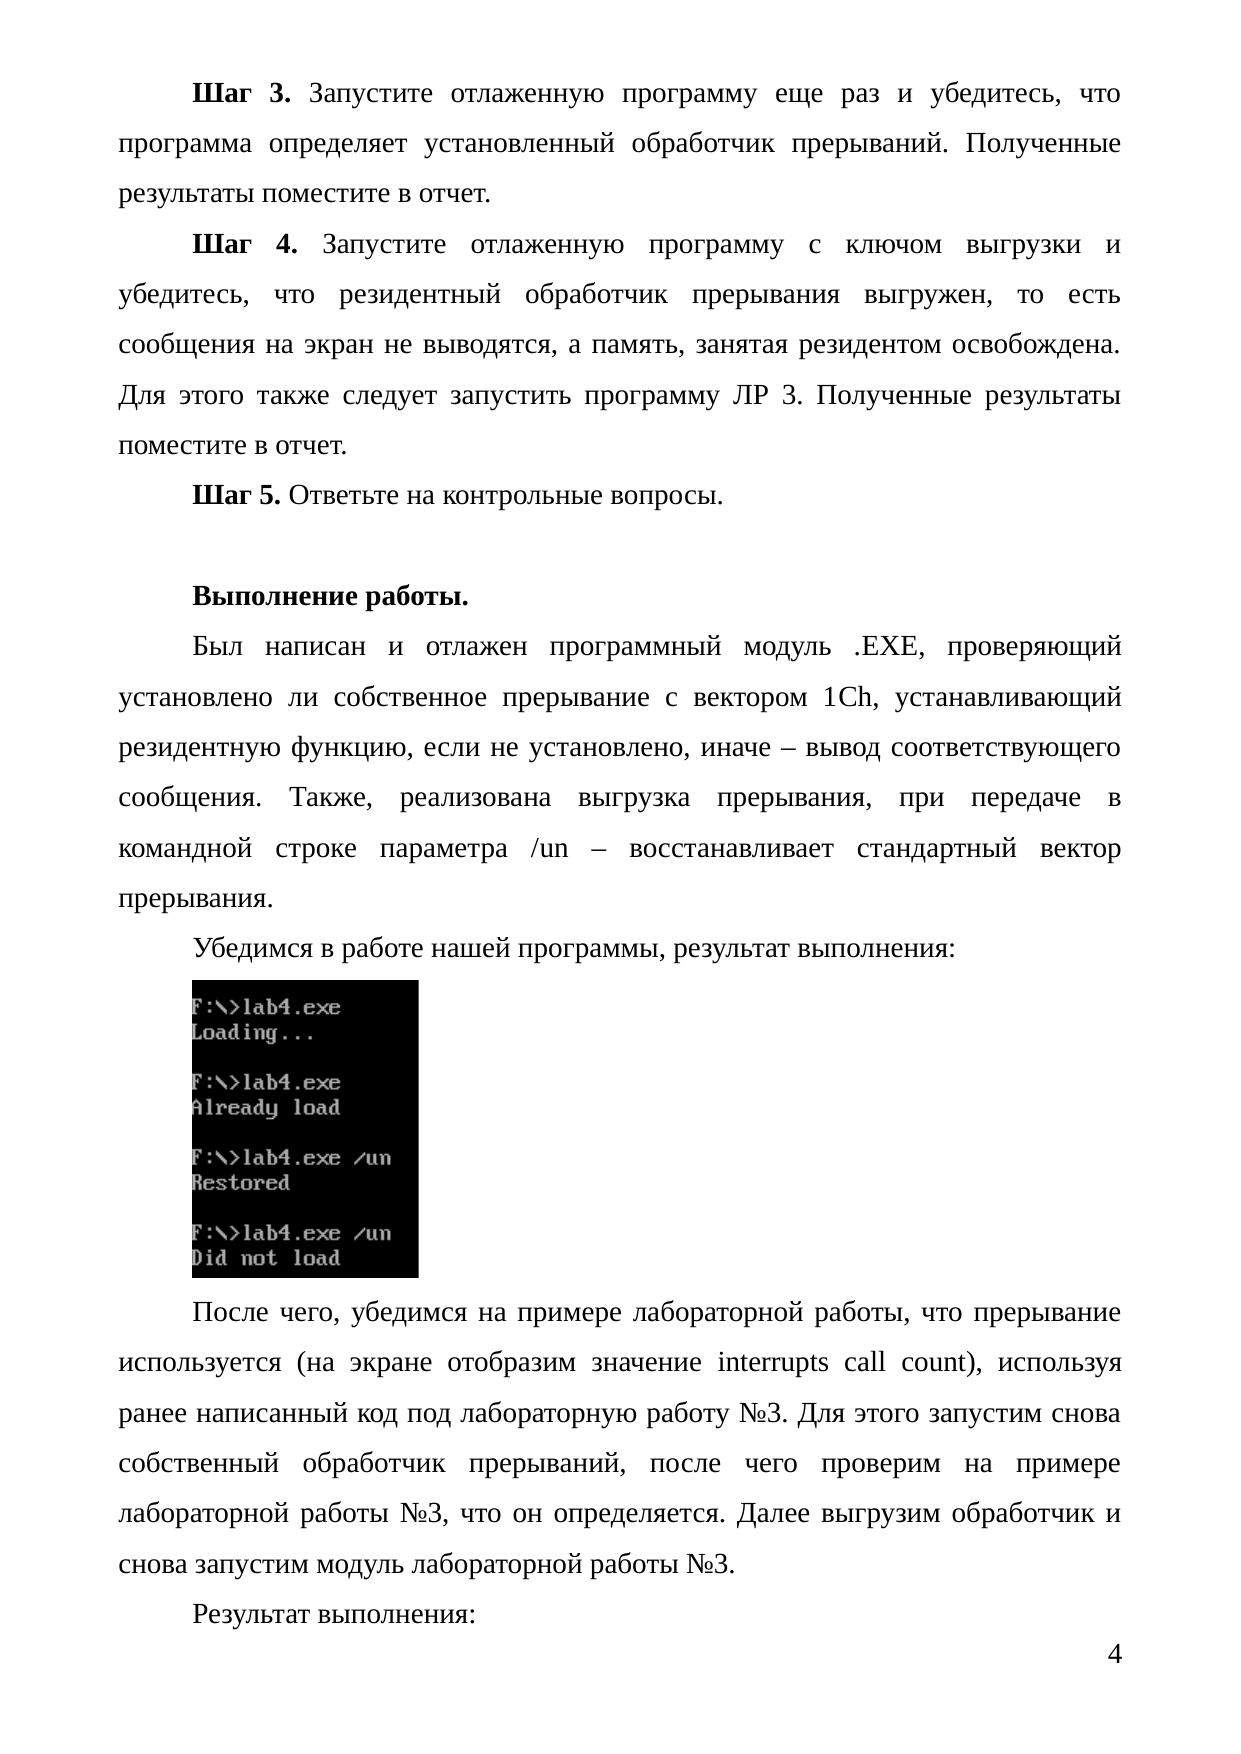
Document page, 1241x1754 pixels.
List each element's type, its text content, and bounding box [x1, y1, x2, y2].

text Шаг 3. Запустите отлаженную программу еще раз и убедитесь, что программа определяет установленный обработчик прерываний. Полученные результаты поместите в отчет. [118, 75, 1122, 209]
text Был написан и отлажен программный модуль .EXE, проверяющий установлено ли собственное прерывание с вектором 1Ch, устанавливающий резидентную функцию, если не установлено, иначе – вывод соответствующего сообщения. Также, реализована выгрузка прерывания, при передаче в командной строке параметра /un – восстанавливает стандартный вектор прерывания. [118, 628, 1122, 913]
text Шаг 4. Запустите отлаженную программу с ключом выгрузки и убедитесь, что резидентный обработчик прерывания выгружен, то есть сообщения на экран не выводятся, а память, занятая резидентом освобождена. Для этого также следует запустить программу ЛР 3. Полученные результаты поместите в отчет. [118, 226, 1122, 461]
text Результат выполнения: [118, 1596, 1122, 1630]
text Шаг 5. Ответьте на контрольные вопросы. [118, 477, 1122, 511]
subtitle Выполнение работы. [118, 578, 1122, 612]
text После чего, убедимся на примере лабораторной работы, что прерывание используется (на экране отобразим значение interrupts call count), используя ранее написанный код под лабораторную работу №3. Для этого запустим снова собственный обработчик прерываний, после чего проверим на примере лабораторной работы №3, что он определяется. Далее выгрузим обработчик и снова запустим модуль лабораторной работы №3. [118, 1294, 1122, 1579]
text Убедимся в работе нашей программы, результат выполнения: [118, 930, 1122, 964]
